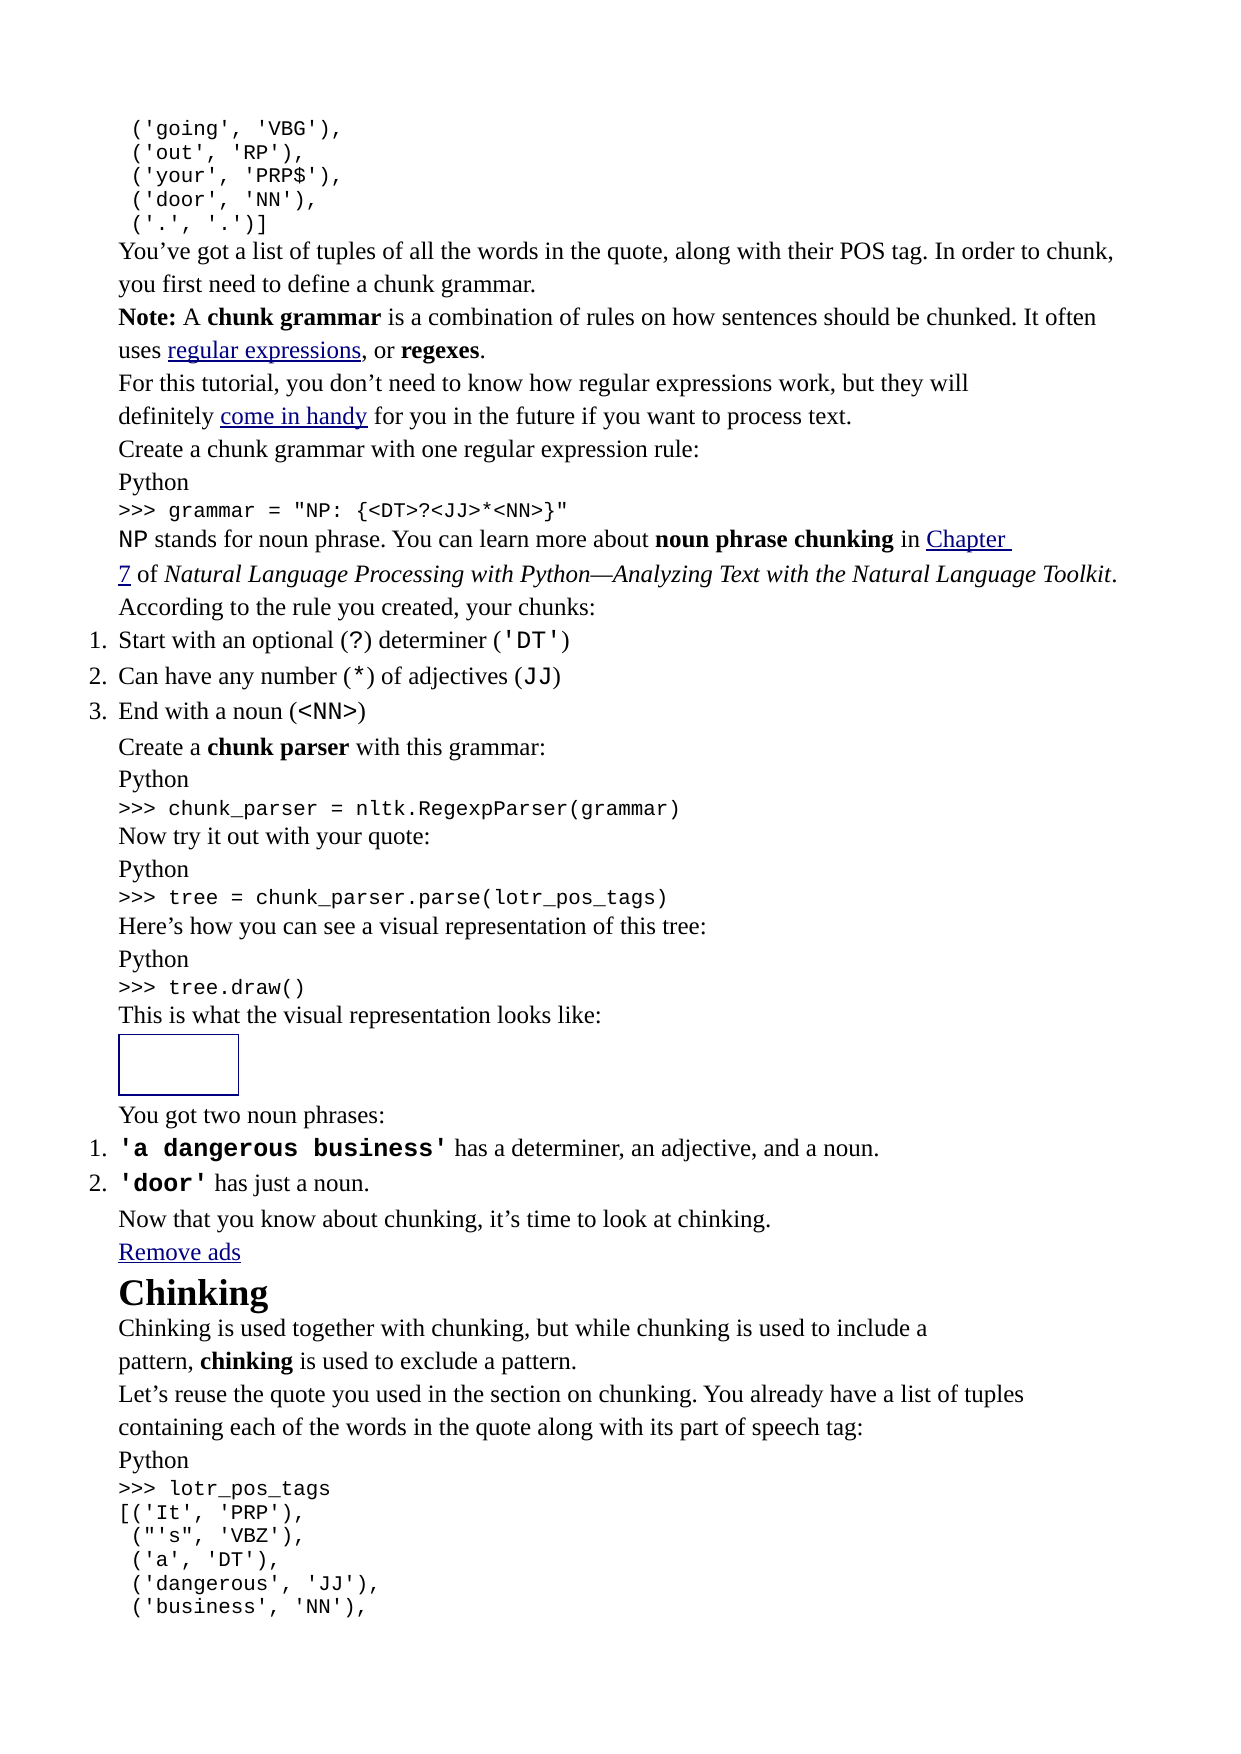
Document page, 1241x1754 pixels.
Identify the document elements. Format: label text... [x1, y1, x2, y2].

text >>> chunk_parser = nltk.RegexpParser(grammar) [118, 798, 1122, 821]
subtitle Chinking [118, 1270, 1122, 1313]
text Note: A chunk grammar is a combination of rules on how sentences should be chunked. It often uses regular expressions, or regexes. [118, 302, 1122, 364]
text >>> tree.draw() [118, 977, 1122, 1001]
text ('a', 'DT'), [118, 1549, 1122, 1573]
text Here’s how you can see a visual representation of this tree: [118, 911, 1122, 940]
text Python [118, 854, 1122, 883]
text You’ve got a list of tuples of all the words in the quote, along with their POS tag. In order to chunk, you first need to define a chunk grammar. [118, 236, 1122, 298]
text According to the rule you created, your chunks: [118, 592, 1122, 621]
list 'door' has just a noun. [118, 1168, 1122, 1199]
text [('It', 'PRP'), [118, 1502, 1122, 1526]
text Remove ads [118, 1237, 1122, 1266]
text >>> lotr_pos_tags [118, 1478, 1122, 1502]
text Create a chunk grammar with one regular expression rule: [118, 434, 1122, 463]
list Can have any number (*) of adjectives (JJ) [118, 661, 1122, 692]
list 'a dangerous business' has a determiner, an adjective, and a noun. [118, 1133, 1122, 1164]
text This is what the visual representation looks like: [118, 1001, 1122, 1029]
text Create a chunk parser with this grammar: [118, 732, 1122, 760]
text You got two noun phrases: [118, 1100, 1122, 1129]
text >>> grammar = "NP: {<DT>?<JJ>*<NN>}" [118, 501, 1122, 524]
text Python [118, 764, 1122, 793]
text ('.', '.')] [118, 213, 1122, 236]
text >>> tree = chunk_parser.parse(lotr_pos_tags) [118, 887, 1122, 911]
text ('business', 'NN'), [118, 1596, 1122, 1620]
text Python [118, 944, 1122, 973]
text Now that you know about chunking, it’s time to look at chinking. [118, 1204, 1122, 1233]
text Now try it out with your quote: [118, 821, 1122, 850]
text Let’s reuse the quote you used in the section on chunking. You already have a list of tuples containing each of the words in the quote along with its part of speech tag: [118, 1379, 1122, 1441]
text ('going', 'VBG'), [118, 118, 1122, 142]
text ('out', 'RP'), [118, 142, 1122, 165]
text Chinking is used together with chunking, but while chunking is used to include a pattern, chinking is used to exclude a pattern. [118, 1313, 1122, 1375]
text NP stands for noun phrase. You can learn more about noun phrase chunking in Chapter 7 of Natural Language Processing with Python—Analyzing Text with the Natural Language Toolkit. [118, 524, 1122, 588]
list End with a noun (<NN>) [118, 696, 1122, 727]
text ('dangerous', 'JJ'), [118, 1573, 1122, 1596]
text ("'s", 'VBZ'), [118, 1526, 1122, 1549]
text Python [118, 1445, 1122, 1474]
text ('your', 'PRP$'), [118, 165, 1122, 189]
text Python [118, 467, 1122, 496]
text For this tutorial, you don’t need to know how regular expressions work, but they will definitely come in handy for you in the future if you want to process text. [118, 368, 1122, 430]
list Start with an optional (?) determiner ('DT') [118, 625, 1122, 656]
text ('door', 'NN'), [118, 189, 1122, 213]
